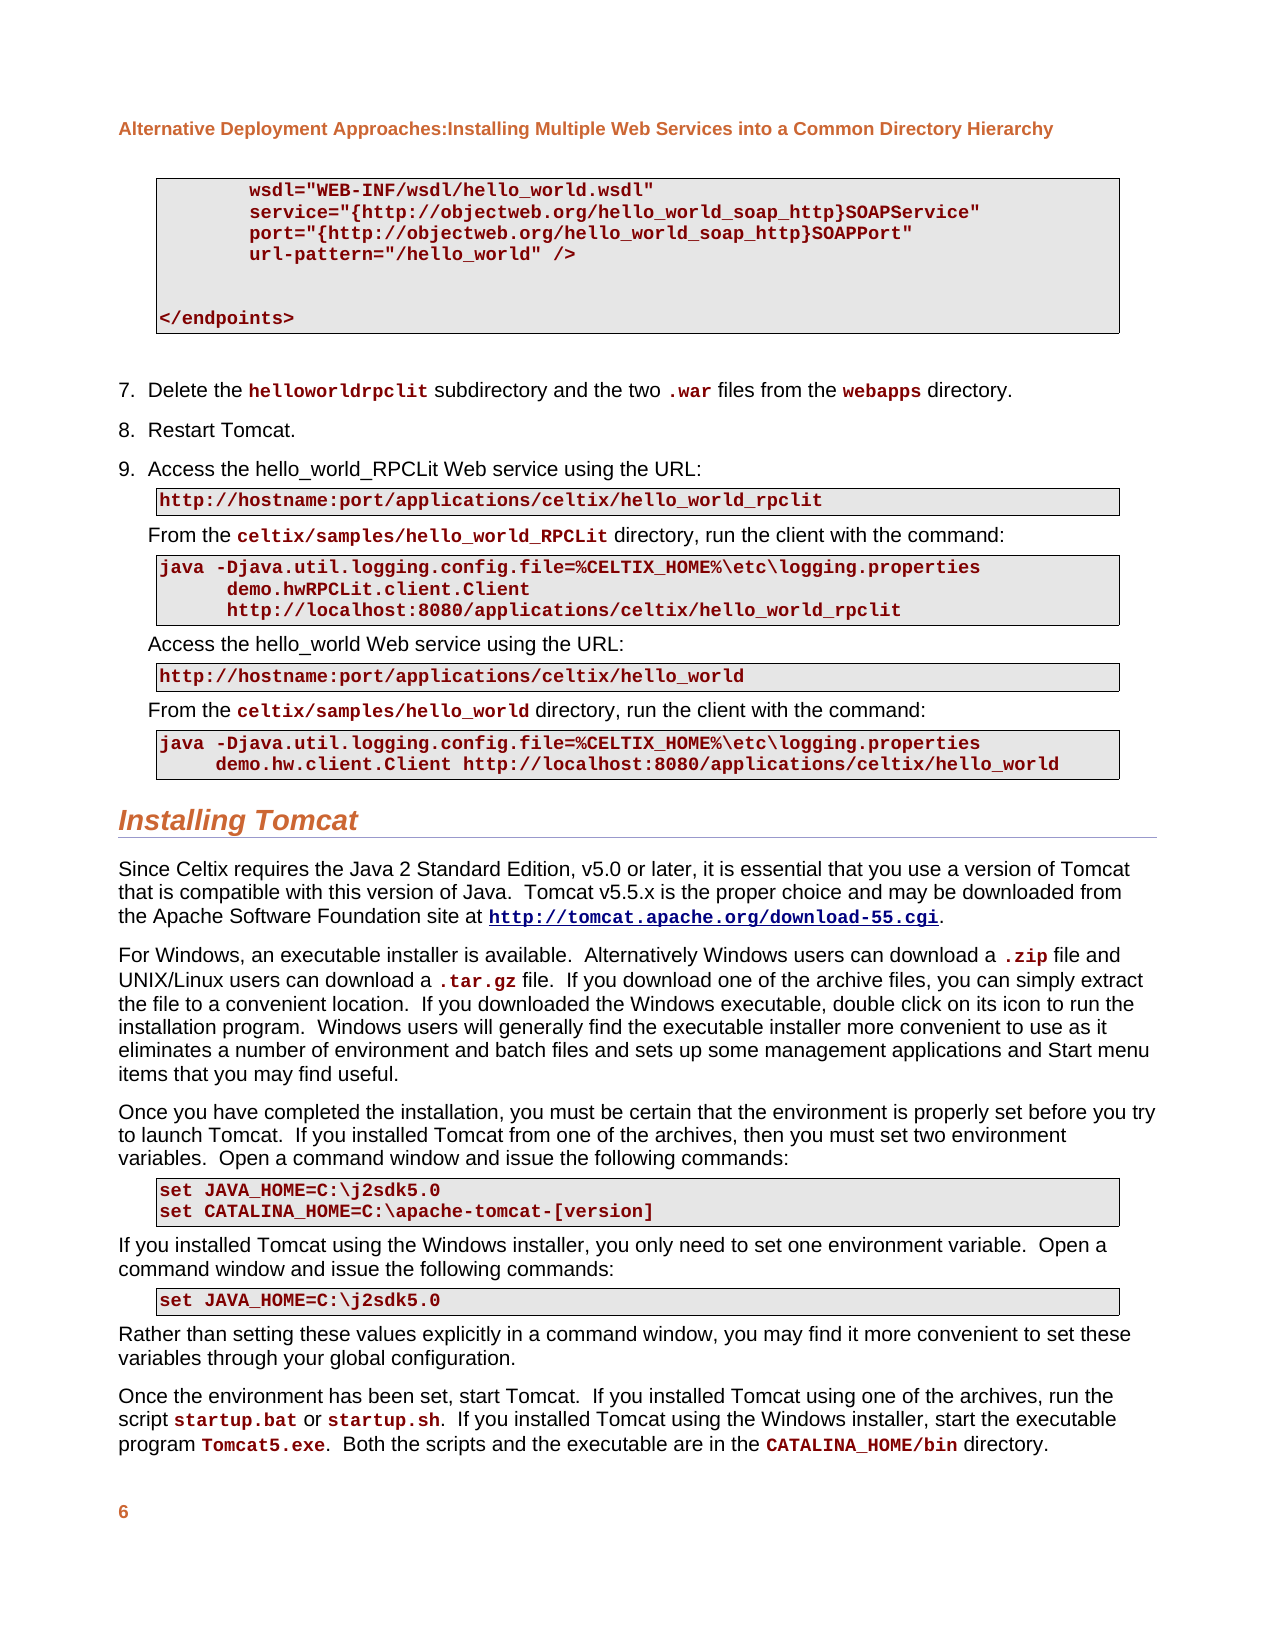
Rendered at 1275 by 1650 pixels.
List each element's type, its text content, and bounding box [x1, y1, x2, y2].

subtitle Installing Tomcat [118, 804, 1157, 837]
text http://hostname:port/applications/celtix/hello_world [157, 664, 1119, 691]
text port="{http://objectweb.org/hello_world_soap_http}SOAPPort" [157, 221, 1119, 242]
text http://hostname:port/applications/celtix/hello_world_rpclit [157, 489, 1119, 515]
text </endpoints> [157, 306, 1119, 333]
list From the celtix/samples/hello_world directory, run the client with the command: [148, 698, 1157, 723]
text For Windows, an executable installer is available. Alternatively Windows users can download a .zip file and UNIX/Linux users can download a .tar.gz file. If you download one of the archive files, you can simply extract the file to a convenient location. If you downloaded the Windows executable, double click on its icon to run the installation program. Windows users will generally find the executable installer more convenient to use as it eliminates a number of environment and batch files and sets up some management applications and Start menu items that you may find useful. [118, 944, 1157, 1086]
text Once the environment has been set, start Tomcat. If you installed Tomcat using one of the archives, run the script startup.bat or startup.sh. If you installed Tomcat using the Windows installer, start the executable program Tomcat5.exe. Both the scripts and the executable are in the CATALINA_HOME/bin directory. [118, 1384, 1157, 1457]
list Access the hello_world_RPCLit Web service using the URL: [118, 457, 1157, 481]
text java -Djava.util.logging.config.file=%CELTIX_HOME%\etc\logging.properties demo.hwRPCLit.client.Client http://localhost:8080/applications/celtix/hello_world_rpclit [157, 556, 1119, 625]
text Once you have completed the installation, you must be certain that the environment is properly set before you try to launch Tomcat. If you installed Tomcat from one of the archives, then you must set two environment variables. Open a command window and issue the following commands: [118, 1101, 1157, 1170]
text set JAVA_HOME=C:\j2sdk5.0 [157, 1289, 1119, 1315]
list Delete the helloworldrpclit subdirectory and the two .war files from the webapps directory. [118, 379, 1157, 403]
text Since Celtix requires the Java 2 Standard Edition, v5.0 or later, it is essential that you use a version of Tomcat that is compatible with this version of Java. Tomcat v5.5.x is the proper choice and may be downloaded from the Apache Software Foundation site at http://tomcat.apache.org/download-55.cgi. [118, 858, 1157, 929]
list Restart Tomcat. [118, 419, 1157, 442]
text url-pattern="/hello_world" /> [157, 242, 1119, 263]
text set CATALINA_HOME=C:\apache-tomcat-[version] [157, 1199, 1119, 1226]
list Access the hello_world Web service using the URL: [148, 633, 1157, 656]
text Rather than setting these values explicitly in a command window, you may find it more convenient to set these variables through your global configuration. [118, 1323, 1157, 1369]
text If you installed Tomcat using the Windows installer, you only need to set one environment variable. Open a command window and issue the following commands: [118, 1234, 1157, 1280]
text java -Djava.util.logging.config.file=%CELTIX_HOME%\etc\logging.properties demo.hw.client.Client http://localhost:8080/applications/celtix/hello_world [157, 731, 1119, 779]
text service="{http://objectweb.org/hello_world_soap_http}SOAPService" [157, 199, 1119, 221]
list From the celtix/samples/hello_world_RPCLit directory, run the client with the command: [148, 523, 1157, 548]
text set JAVA_HOME=C:\j2sdk5.0 [157, 1179, 1119, 1199]
text wsdl="WEB-INF/wsdl/hello_world.wsdl" [157, 179, 1119, 199]
